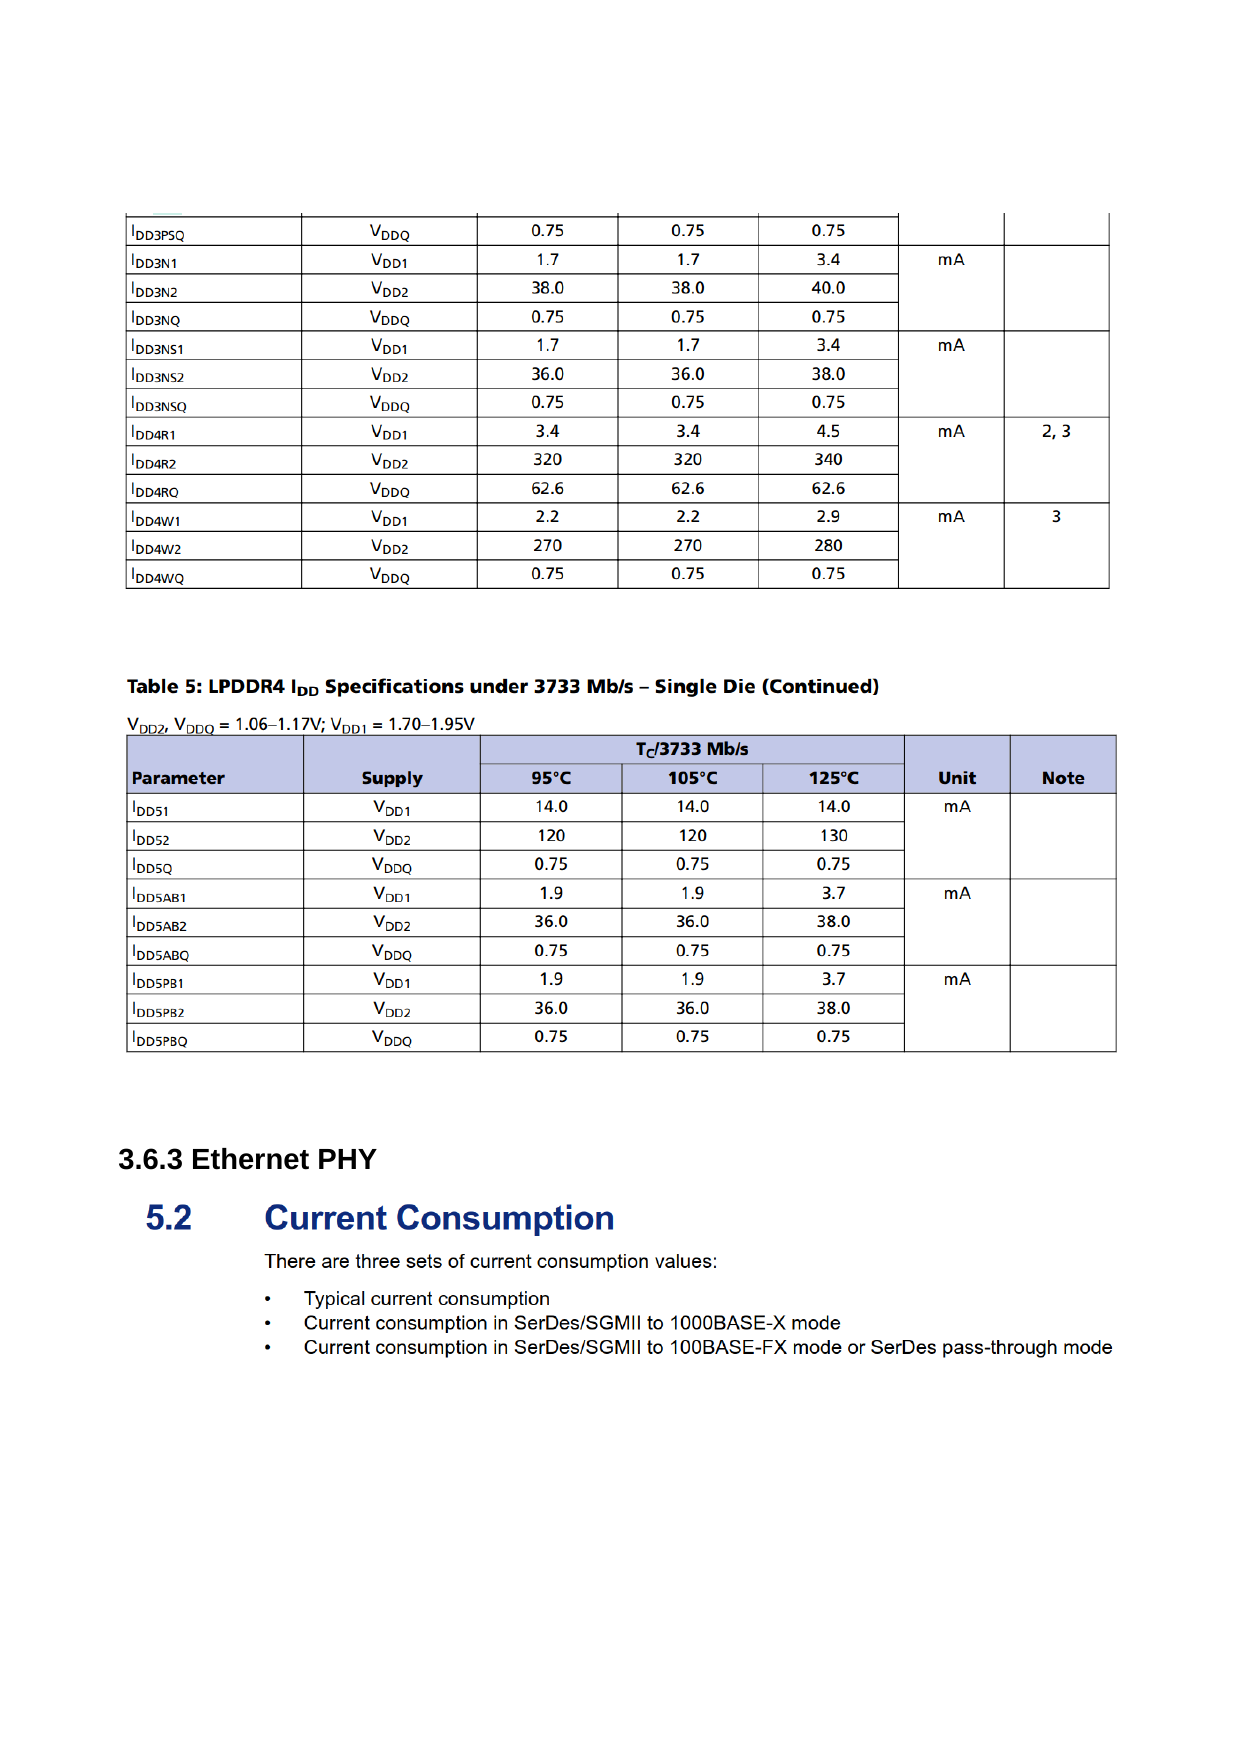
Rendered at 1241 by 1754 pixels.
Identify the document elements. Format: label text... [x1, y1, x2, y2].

picture [118, 213, 1123, 593]
subtitle 3.6.3 Ethernet PHY [118, 1142, 1122, 1175]
picture [118, 672, 1123, 1063]
picture [130, 1191, 1135, 1363]
